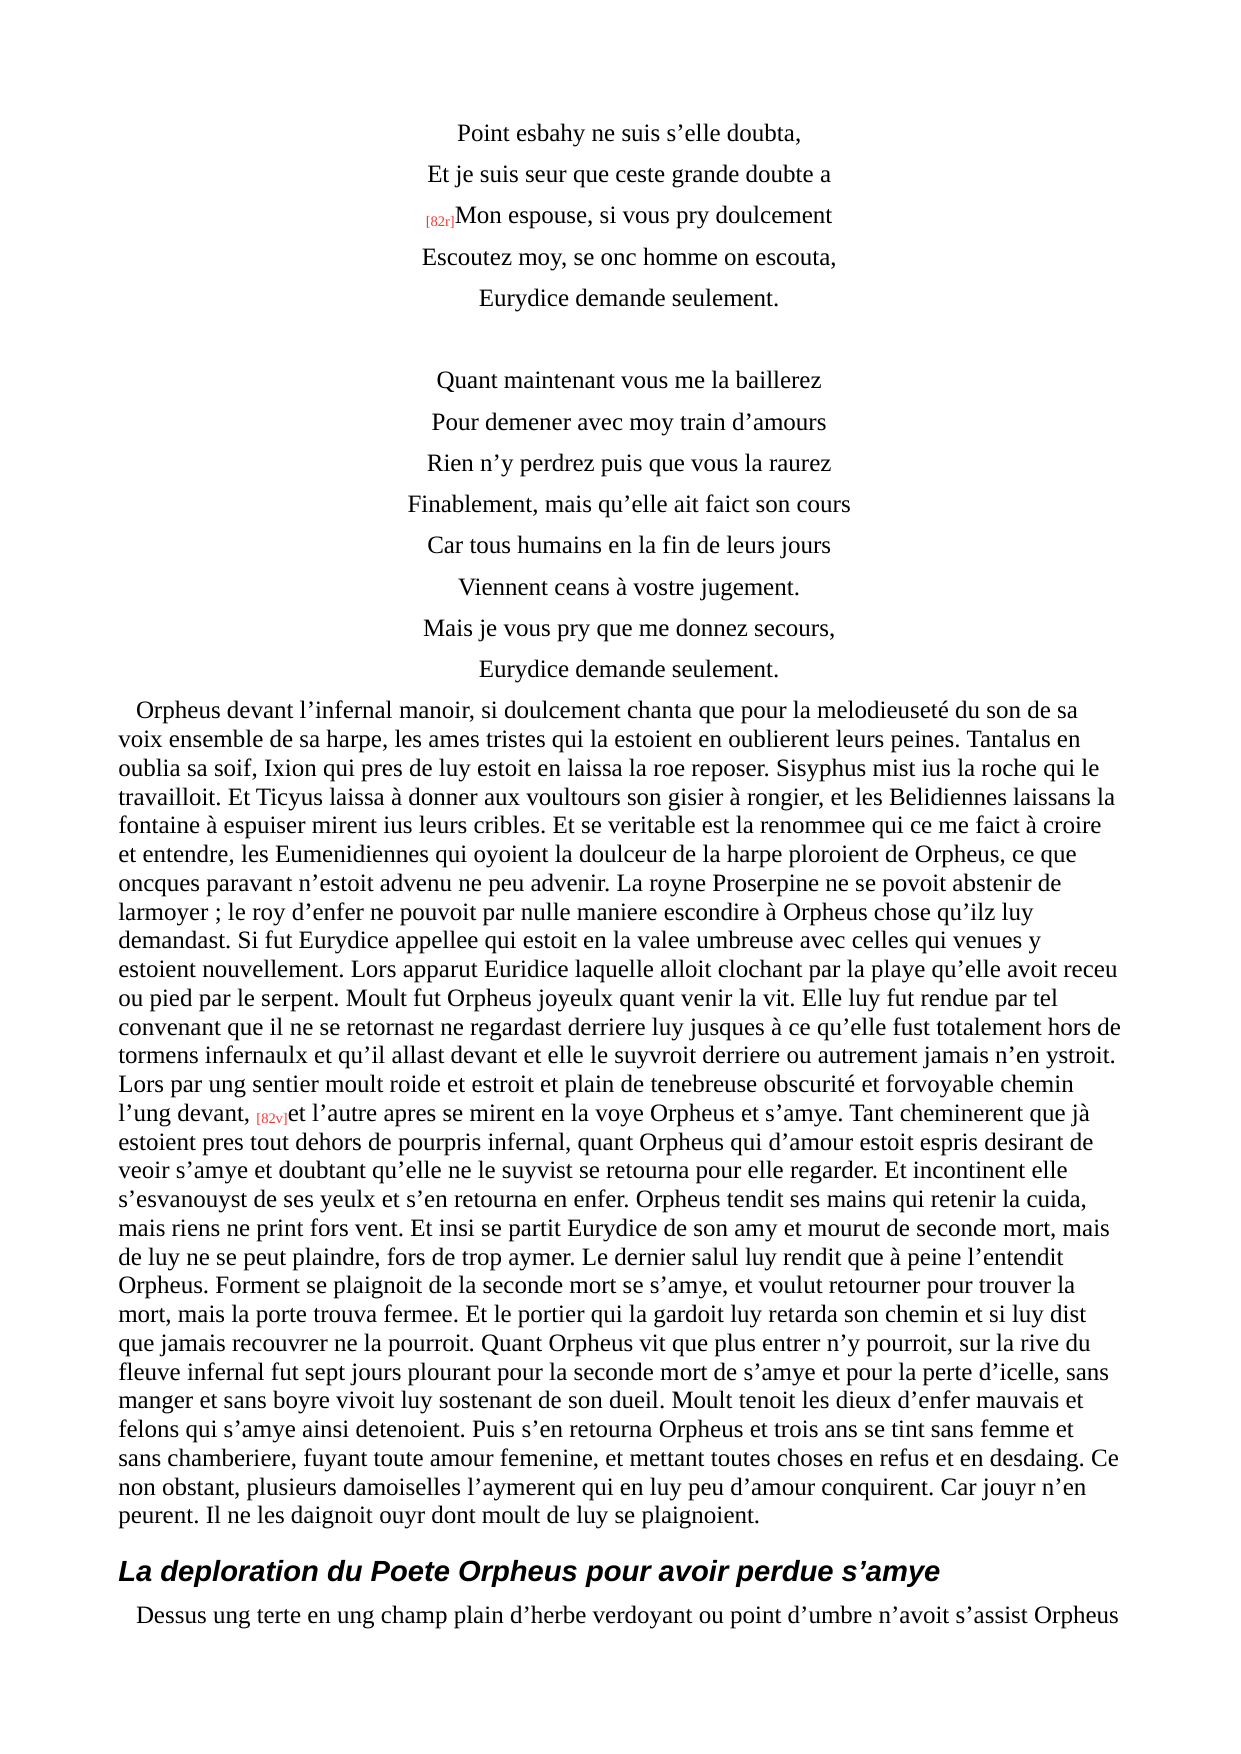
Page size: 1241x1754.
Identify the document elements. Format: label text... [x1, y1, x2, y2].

text Point esbahy ne suis s’elle doubta, [118, 118, 1122, 147]
text Eurydice demande seulement. [118, 283, 1122, 312]
text Viennent ceans à vostre jugement. [118, 572, 1122, 601]
text Rien n’y perdrez puis que vous la raurez [118, 448, 1122, 477]
text Pour demener avec moy train d’amours [118, 407, 1122, 436]
text Eurydice demande seulement. [118, 654, 1122, 683]
text [82r]Mon espouse, si vous pry doulcement [118, 201, 1122, 229]
text Dessus ung terte en ung champ plain d’herbe verdoyant ou point d’umbre n’avoit s’assist Orpheus [118, 1600, 1122, 1629]
subtitle La deploration du Poete Orpheus pour avoir perdue s’amye [118, 1554, 1122, 1588]
text Quant maintenant vous me la baillerez [118, 366, 1122, 394]
text Car tous humains en la fin de leurs jours [118, 531, 1122, 559]
text Escoutez moy, se onc homme on escouta, [118, 242, 1122, 271]
text Finablement, mais qu’elle ait faict son cours [118, 489, 1122, 518]
text Et je suis seur que ceste grande doubte a [118, 159, 1122, 188]
text Mais je vous pry que me donnez secours, [118, 613, 1122, 642]
text Orpheus devant l’infernal manoir, si doulcement chanta que pour la melodieuseté du son de sa voix ensemble de sa harpe, les ames tristes qui la estoient en oublierent leurs peines. Tantalus en oublia sa soif, Ixion qui pres de luy estoit en laissa la roe reposer. Sisyphus mist ius la roche qui le travailloit. Et Ticyus laissa à donner aux voultours son gisier à rongier, et les Belidiennes laissans la fontaine à espuiser mirent ius leurs cribles. Et se veritable est la renommee qui ce me faict à croire et entendre, les Eumenidiennes qui oyoient la doulceur de la harpe ploroient de Orpheus, ce que oncques paravant n’estoit advenu ne peu advenir. La royne Proserpine ne se povoit abstenir de larmoyer ; le roy d’enfer ne pouvoit par nulle maniere escondire à Orpheus chose qu’ilz luy demandast. Si fut Eurydice appellee qui estoit en la valee umbreuse avec celles qui venues y estoient nouvellement. Lors apparut Euridice laquelle alloit clochant par la playe qu’elle avoit receu ou pied par le serpent. Moult fut Orpheus joyeulx quant venir la vit. Elle luy fut rendue par tel convenant que il ne se retornast ne regardast derriere luy jusques à ce qu’elle fust totalement hors de tormens infernaulx et qu’il allast devant et elle le suyvroit derriere ou autrement jamais n’en ystroit. Lors par ung sentier moult roide et estroit et plain de tenebreuse obscurité et forvoyable chemin l’ung devant, [82v]et l’autre apres se mirent en la voye Orpheus et s’amye. Tant cheminerent que jà estoient pres tout dehors de pourpris infernal, quant Orpheus qui d’amour estoit espris desirant de veoir s’amye et doubtant qu’elle ne le suyvist se retourna pour elle regarder. Et incontinent elle s’esvanouyst de ses yeulx et s’en retourna en enfer. Orpheus tendit ses mains qui retenir la cuida, mais riens ne print fors vent. Et insi se partit Eurydice de son amy et mourut de seconde mort, mais de luy ne se peut plaindre, fors de trop aymer. Le dernier salul luy rendit que à peine l’entendit Orpheus. Forment se plaignoit de la seconde mort se s’amye, et voulut retourner pour trouver la mort, mais la porte trouva fermee. Et le portier qui la gardoit luy retarda son chemin et si luy dist que jamais recouvrer ne la pourroit. Quant Orpheus vit que plus entrer n’y pourroit, sur la rive du fleuve infernal fut sept jours plourant pour la seconde mort de s’amye et pour la perte d’icelle, sans manger et sans boyre vivoit luy sostenant de son dueil. Moult tenoit les dieux d’enfer mauvais et felons qui s’amye ainsi detenoient. Puis s’en retourna Orpheus et trois ans se tint sans femme et sans chamberiere, fuyant toute amour femenine, et mettant toutes choses en refus et en desdaing. Ce non obstant, plusieurs damoiselles l’aymerent qui en luy peu d’amour conquirent. Car jouyr n’en peurent. Il ne les daignoit ouyr dont moult de luy se plaignoient. [118, 696, 1122, 1529]
